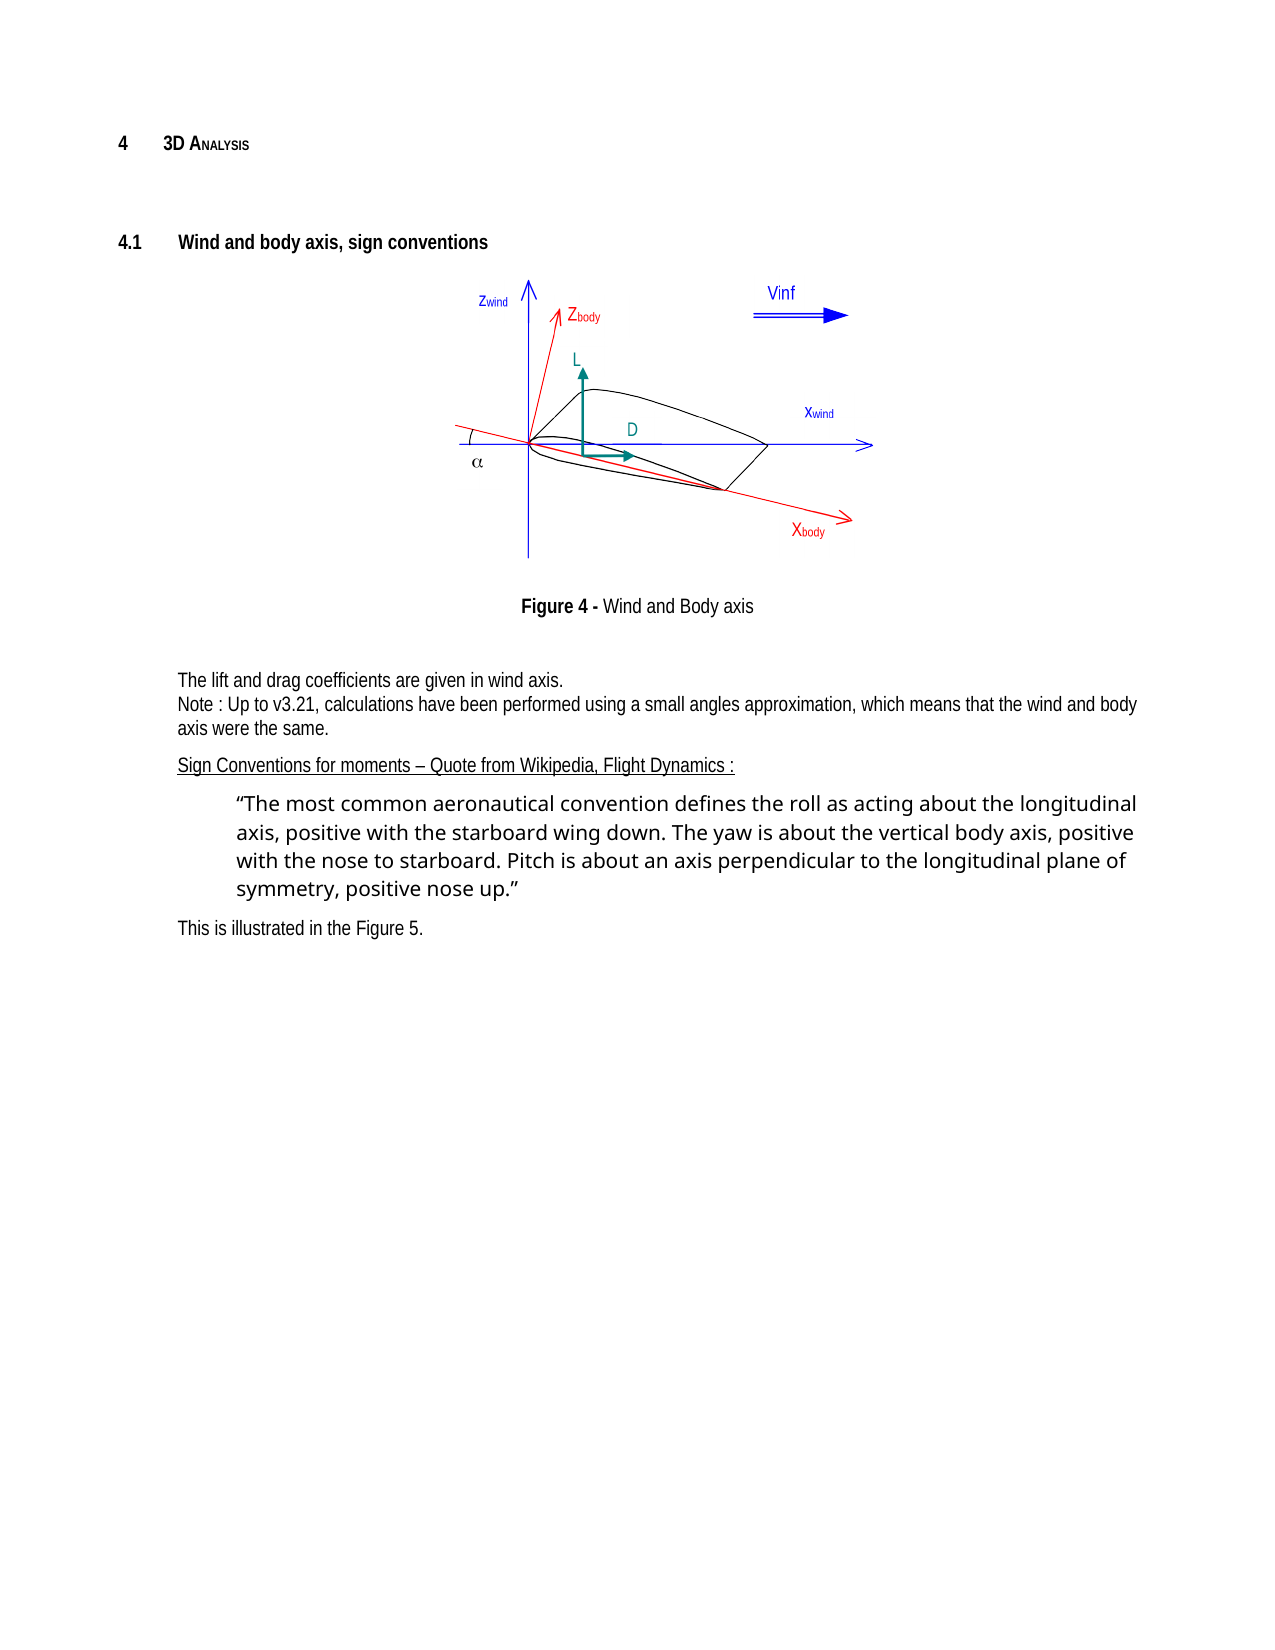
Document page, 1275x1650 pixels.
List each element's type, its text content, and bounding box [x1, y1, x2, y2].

text Sign Conventions for moments – Quote from Wikipedia, Flight Dynamics : [177, 753, 1157, 777]
text “The most common aeronautical convention defines the roll as acting about the longitudinal axis, positive with the starboard wing down. The yaw is about the vertical body axis, positive with the nose to starboard. Pitch is about an axis perpendicular to the longitudinal plane of symmetry, positive nose up.” [236, 789, 1157, 903]
text Figure 4 - Wind and Body axis [118, 594, 1157, 618]
text The lift and drag coefficients are given in wind axis. Note : Up to v3.21, calculations have been performed using a small angles approximation, which means that the wind and body axis were the same. [177, 668, 1157, 740]
subtitle Wind and body axis, sign conventions [118, 230, 1157, 254]
text This is illustrated in the Figure 5. [177, 915, 1157, 939]
subtitle 3D Analysis [118, 131, 1157, 155]
